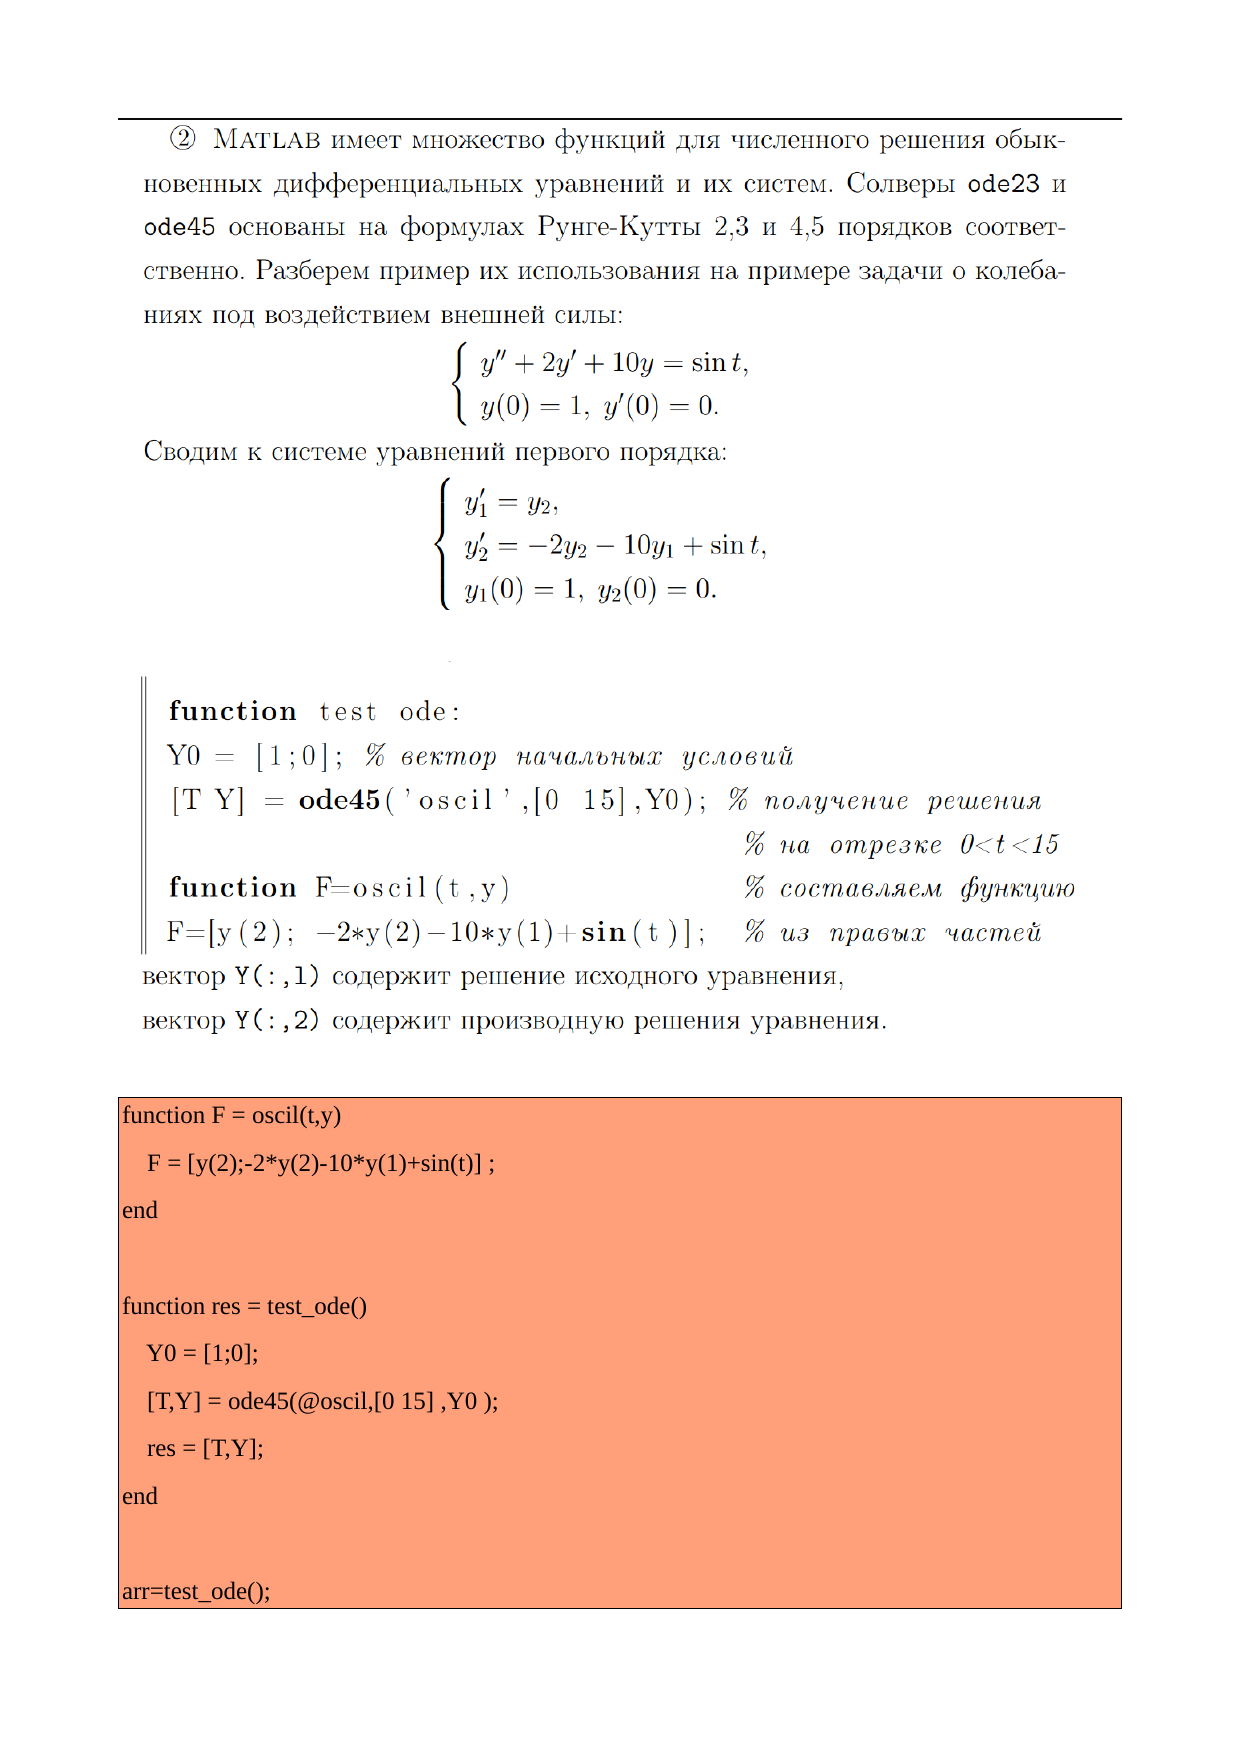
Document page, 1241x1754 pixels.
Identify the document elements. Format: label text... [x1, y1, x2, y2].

picture [118, 118, 1123, 610]
title res = [T,Y]; [119, 1430, 1121, 1462]
title Y0 = [1;0]; [119, 1335, 1121, 1367]
picture [118, 661, 1123, 1045]
title function res = test_ode() [119, 1287, 1121, 1319]
title function F = oscil(t,y) [119, 1098, 1121, 1129]
title end [119, 1477, 1121, 1510]
title end [119, 1192, 1121, 1224]
title [T,Y] = ode45(@oscil,[0 15] ,Y0 ); [119, 1382, 1121, 1415]
title arr=test_ode(); [119, 1573, 1121, 1608]
title F = [y(2);-2*y(2)-10*y(1)+sin(t)] ; [119, 1144, 1121, 1177]
